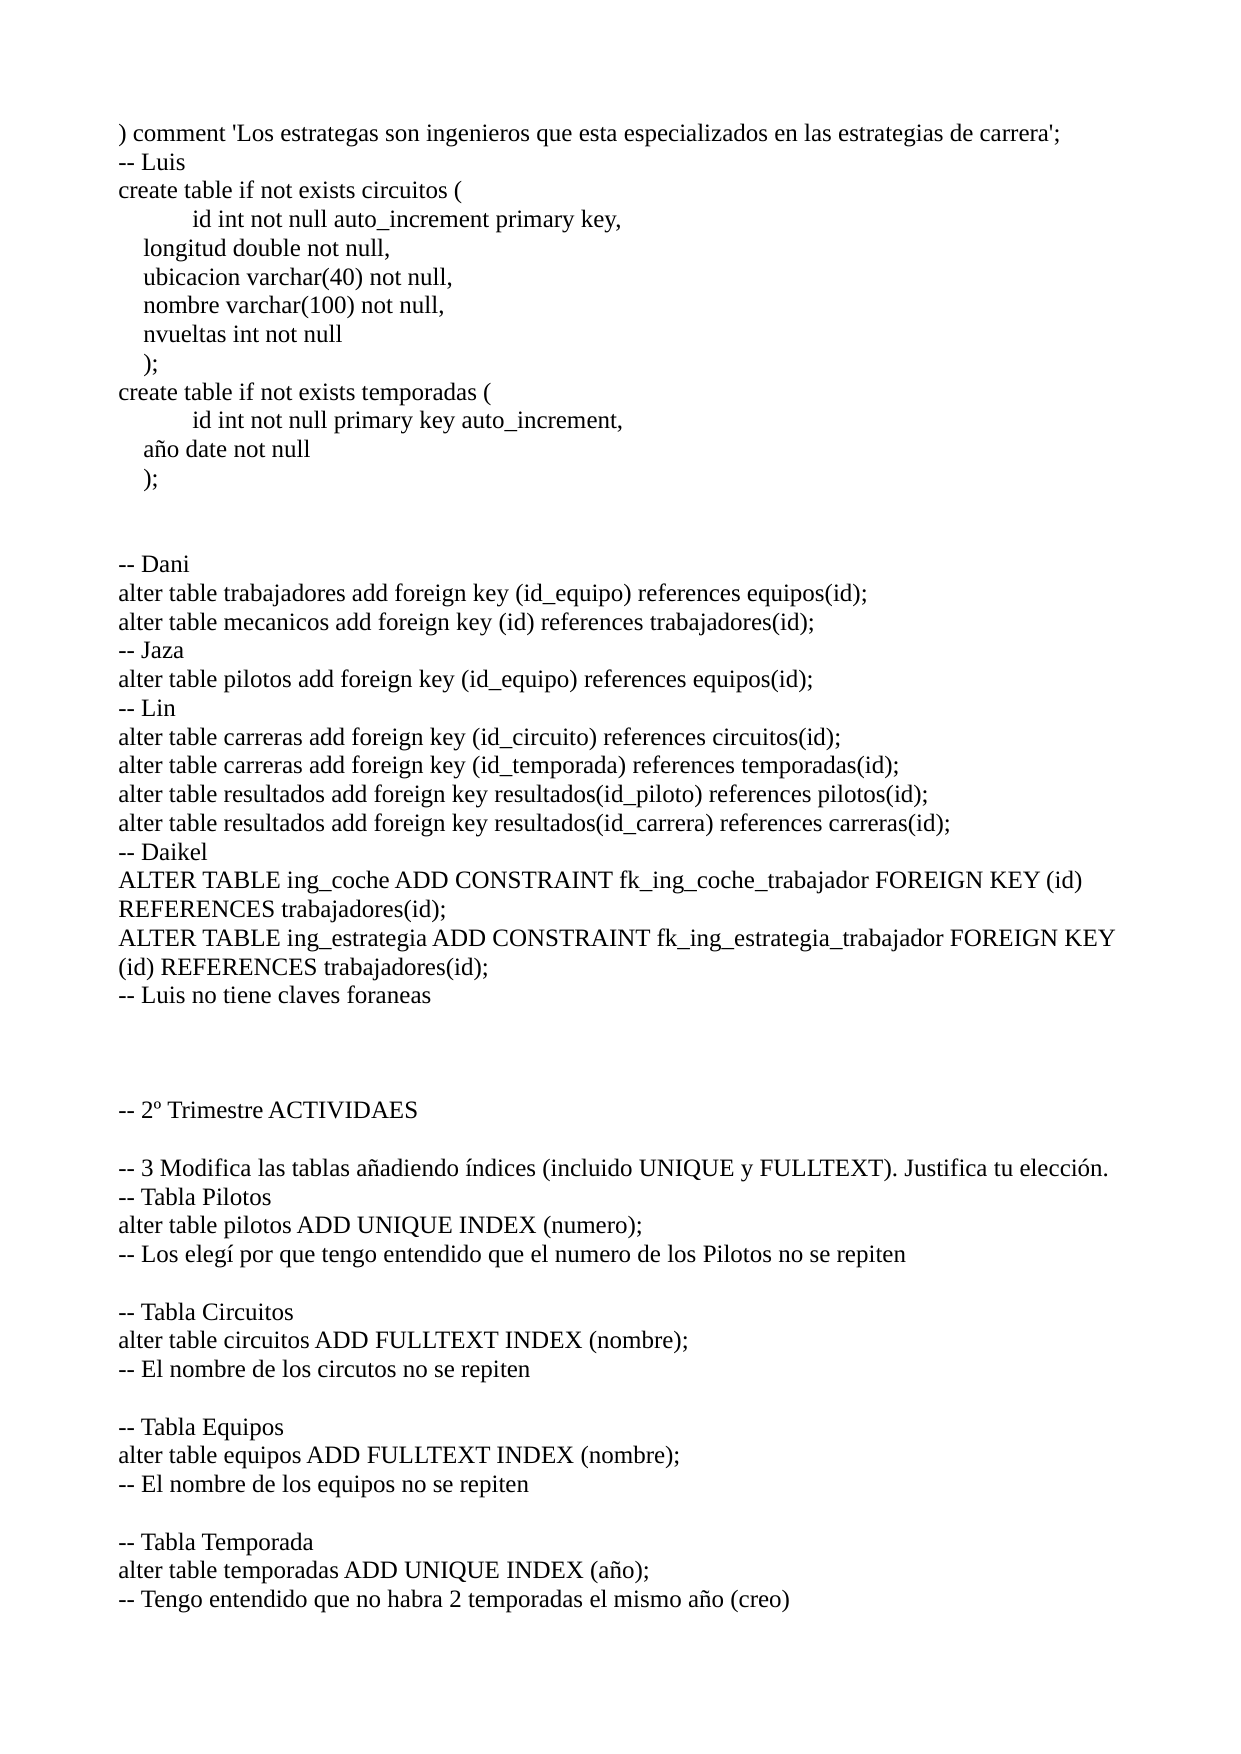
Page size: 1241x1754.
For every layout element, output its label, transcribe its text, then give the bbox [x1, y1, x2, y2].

text -- El nombre de los circutos no se repiten [118, 1354, 1122, 1383]
text -- Los elegí por que tengo entendido que el numero de los Pilotos no se repiten [118, 1239, 1122, 1268]
text -- Tabla Pilotos [118, 1182, 1122, 1211]
text nombre varchar(100) not null, [118, 291, 1122, 319]
text alter table trabajadores add foreign key (id_equipo) references equipos(id); [118, 578, 1122, 607]
text ubicacion varchar(40) not null, [118, 262, 1122, 291]
text create table if not exists circuitos ( [118, 176, 1122, 204]
text -- Dani [118, 549, 1122, 578]
text -- Tabla Circuitos [118, 1297, 1122, 1326]
text alter table resultados add foreign key resultados(id_carrera) references carreras(id); [118, 808, 1122, 837]
text alter table carreras add foreign key (id_circuito) references circuitos(id); [118, 722, 1122, 751]
text alter table pilotos add foreign key (id_equipo) references equipos(id); [118, 664, 1122, 693]
text ) comment 'Los estrategas son ingenieros que esta especializados en las estrategias de carrera'; [118, 118, 1122, 147]
text -- Jaza [118, 636, 1122, 664]
text alter table carreras add foreign key (id_temporada) references temporadas(id); [118, 751, 1122, 779]
text ALTER TABLE ing_coche ADD CONSTRAINT fk_ing_coche_trabajador FOREIGN KEY (id) REFERENCES trabajadores(id); [118, 866, 1122, 923]
text -- Tabla Temporada [118, 1527, 1122, 1556]
text -- Tabla Equipos [118, 1412, 1122, 1441]
text ); [118, 348, 1122, 377]
text create table if not exists temporadas ( [118, 377, 1122, 406]
text alter table pilotos ADD UNIQUE INDEX (numero); [118, 1211, 1122, 1239]
text -- Luis no tiene claves foraneas [118, 981, 1122, 1009]
text -- 2º Trimestre ACTIVIDAES [118, 1096, 1122, 1124]
text ); [118, 463, 1122, 492]
text alter table circuitos ADD FULLTEXT INDEX (nombre); [118, 1326, 1122, 1354]
text alter table mecanicos add foreign key (id) references trabajadores(id); [118, 607, 1122, 636]
text alter table resultados add foreign key resultados(id_piloto) references pilotos(id); [118, 779, 1122, 808]
text -- Luis [118, 147, 1122, 176]
text alter table equipos ADD FULLTEXT INDEX (nombre); [118, 1441, 1122, 1469]
text ALTER TABLE ing_estrategia ADD CONSTRAINT fk_ing_estrategia_trabajador FOREIGN KEY (id) REFERENCES trabajadores(id); [118, 923, 1122, 981]
text alter table temporadas ADD UNIQUE INDEX (año); [118, 1556, 1122, 1584]
text longitud double not null, [118, 233, 1122, 262]
text -- 3 Modifica las tablas añadiendo índices (incluido UNIQUE y FULLTEXT). Justifica tu elección. [118, 1153, 1122, 1182]
text año date not null [118, 434, 1122, 463]
text -- Daikel [118, 837, 1122, 866]
text nvueltas int not null [118, 319, 1122, 348]
text id int not null auto_increment primary key, [118, 204, 1122, 233]
text -- El nombre de los equipos no se repiten [118, 1469, 1122, 1498]
text id int not null primary key auto_increment, [118, 406, 1122, 434]
text -- Tengo entendido que no habra 2 temporadas el mismo año (creo) [118, 1584, 1122, 1613]
text -- Lin [118, 693, 1122, 722]
